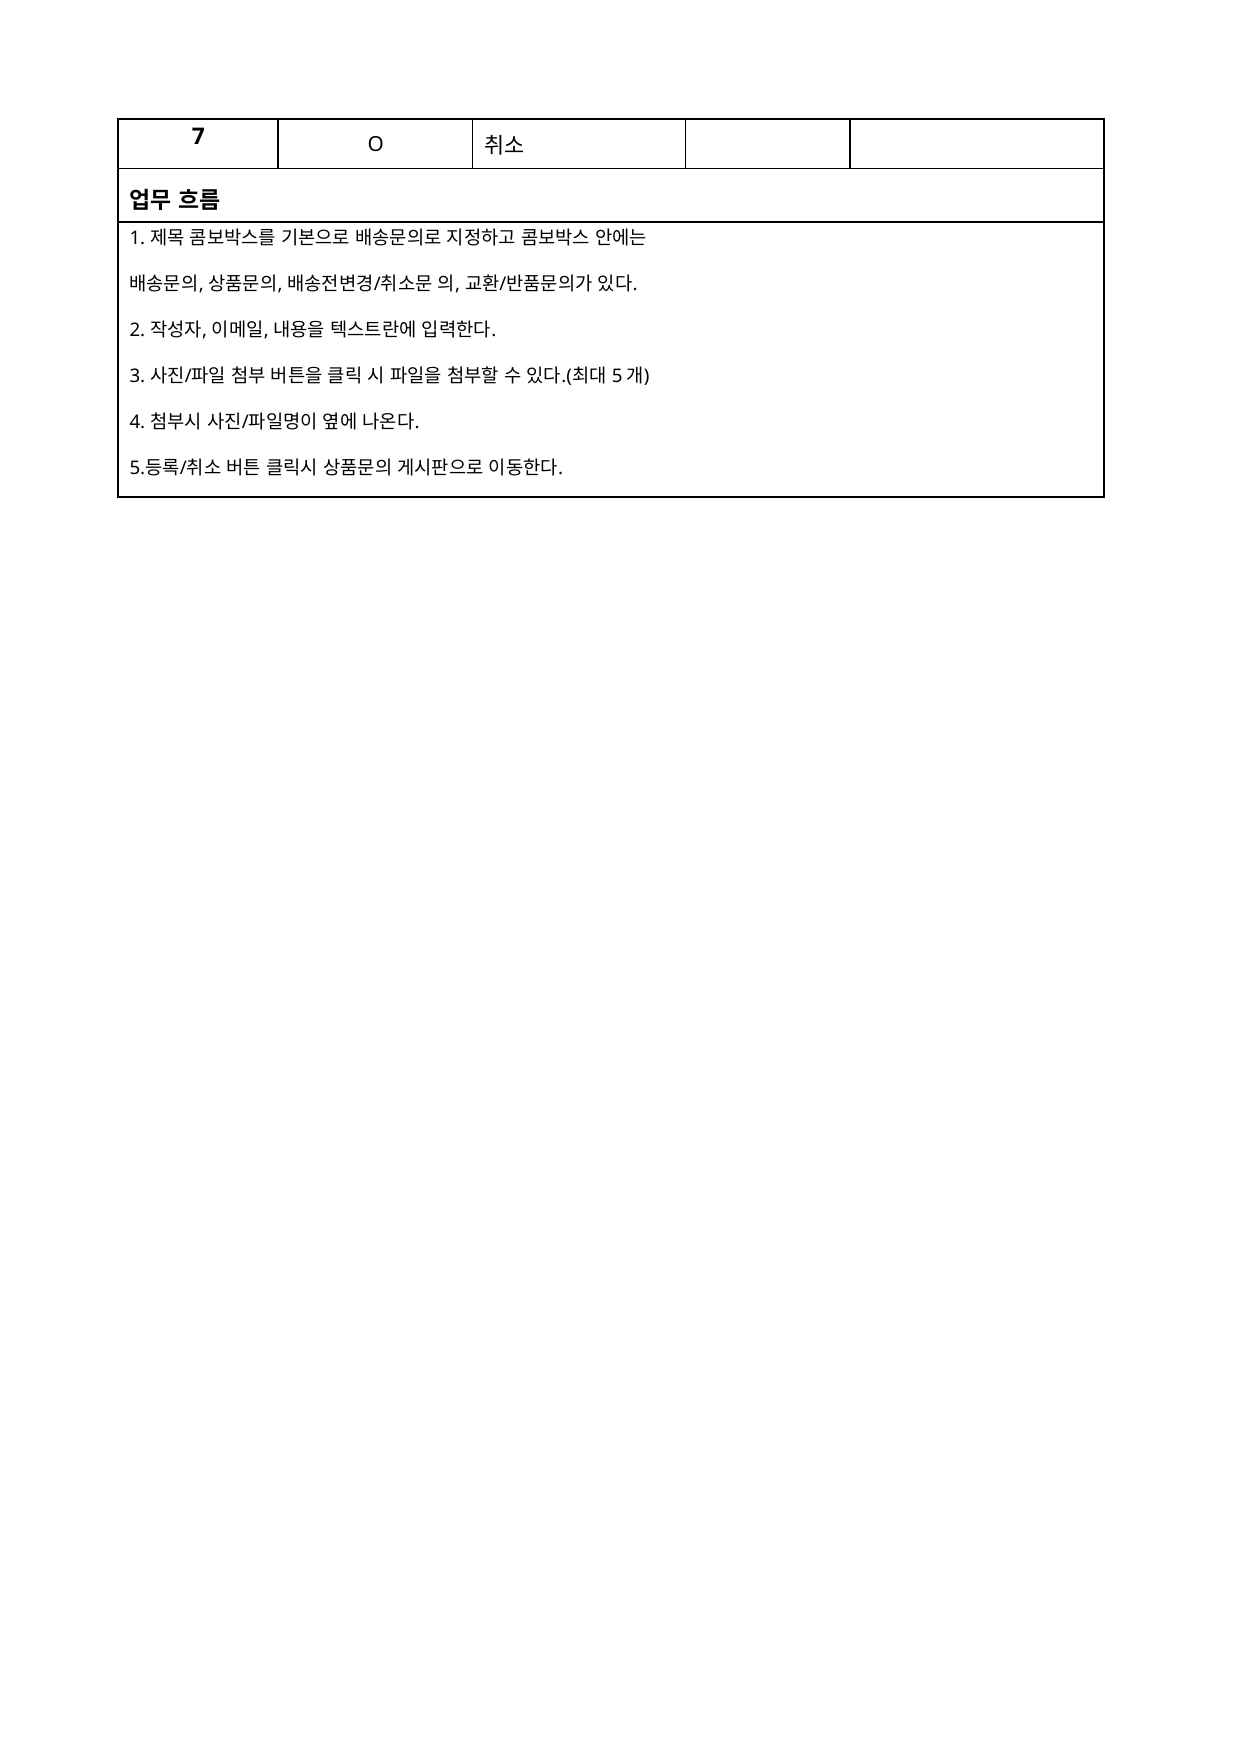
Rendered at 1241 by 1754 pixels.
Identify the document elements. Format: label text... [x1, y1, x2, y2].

table_cell 취소 [473, 120, 685, 168]
table_cell O [279, 120, 472, 168]
table_cell 업무 흐름 [119, 169, 1103, 221]
table_cell 1. 제목 콤보박스를 기본으로 배송문의로 지정하고 콤보박스 안에는 배송문의, 상품문의, 배송전변경/취소문 의, 교환/반품문의가 있다. 2. 작성자, 이메일, 내용을 텍스트란에 입력한다. 3. 사진/파일 첨부 버튼을 클릭 시 파일을 첨부할 수 있다.(최대 5개) 4. 첨부시 사진/파일명이 옆에 나온다. 5.등록/취소 버튼 클릭시 상품문의 게시판으로 이동한다. [119, 223, 1103, 496]
table_cell 7 [119, 120, 277, 168]
table_cell [851, 120, 1103, 168]
table_cell [686, 120, 849, 168]
